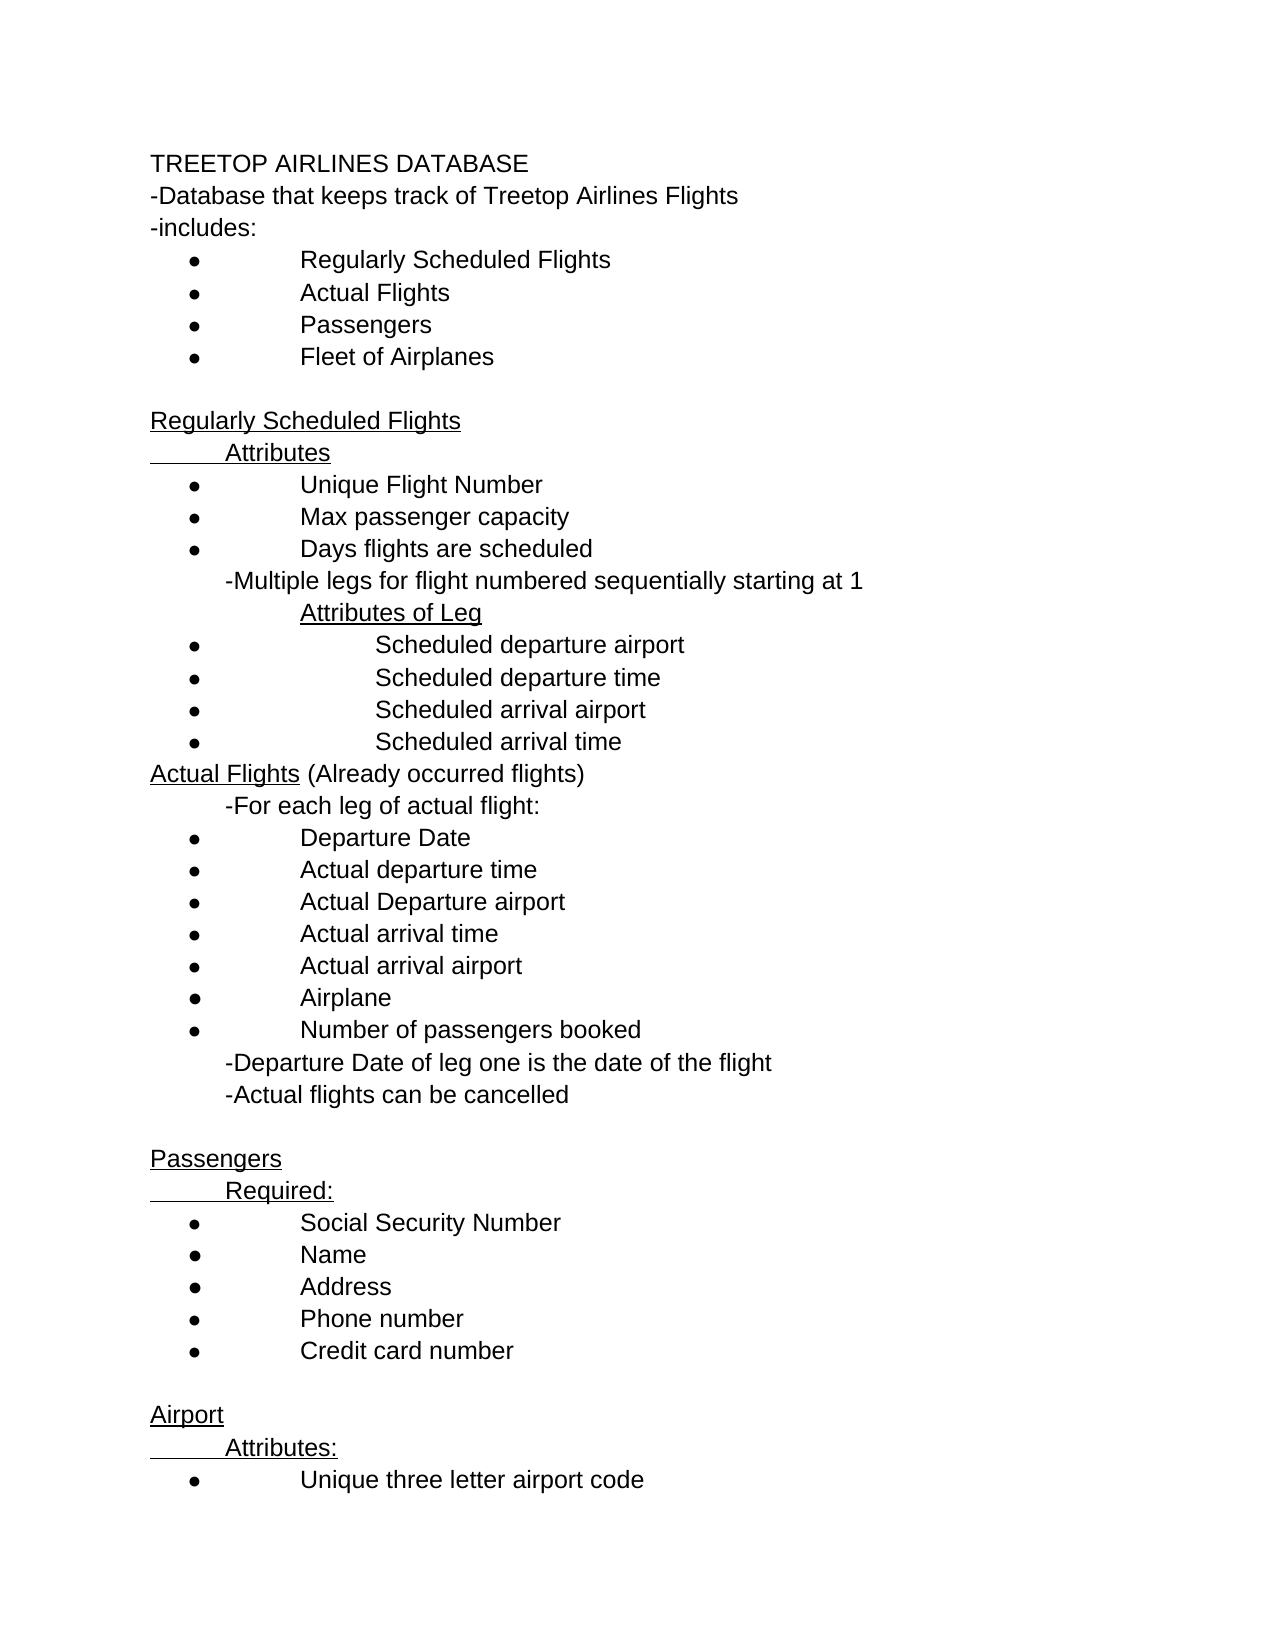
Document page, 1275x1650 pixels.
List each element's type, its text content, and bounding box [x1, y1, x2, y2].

list Actual Departure airport [187, 888, 1125, 916]
text Airport [150, 1401, 1125, 1429]
list Regularly Scheduled Flights [187, 246, 1125, 274]
text Actual Flights (Already occurred flights) [150, 759, 1125, 787]
list Actual departure time [187, 856, 1125, 884]
list Scheduled departure time [187, 663, 1125, 691]
list Phone number [187, 1305, 1125, 1333]
text -Database that keeps track of Treetop Airlines Flights [150, 182, 1125, 210]
list Fleet of Airplanes [187, 342, 1125, 370]
text Attributes [150, 439, 1125, 467]
list Actual arrival time [187, 920, 1125, 948]
text Passengers [150, 1144, 1125, 1172]
list Scheduled arrival airport [187, 695, 1125, 723]
text -Multiple legs for flight numbered sequentially starting at 1 [150, 567, 1125, 595]
list Actual arrival airport [187, 952, 1125, 980]
text -For each leg of actual flight: [150, 792, 1125, 819]
list Unique three letter airport code [187, 1465, 1125, 1493]
list Number of passengers booked [187, 1016, 1125, 1044]
text Required: [150, 1177, 1125, 1204]
list Credit card number [187, 1337, 1125, 1365]
list Scheduled departure airport [187, 631, 1125, 659]
text Regularly Scheduled Flights [150, 407, 1125, 434]
list Airplane [187, 984, 1125, 1012]
list Scheduled arrival time [187, 727, 1125, 755]
text -Actual flights can be cancelled [150, 1080, 1125, 1108]
list Departure Date [187, 824, 1125, 852]
text Attributes: [150, 1433, 1125, 1461]
text Attributes of Leg [150, 599, 1125, 627]
list Address [187, 1273, 1125, 1301]
list Days flights are scheduled [187, 535, 1125, 563]
list Max passenger capacity [187, 503, 1125, 531]
list Social Security Number [187, 1209, 1125, 1237]
list Passengers [187, 310, 1125, 338]
list Actual Flights [187, 278, 1125, 306]
text -Departure Date of leg one is the date of the flight [150, 1048, 1125, 1076]
text TREETOP AIRLINES DATABASE [150, 150, 1125, 178]
text -includes: [150, 214, 1125, 242]
list Unique Flight Number [187, 471, 1125, 499]
list Name [187, 1241, 1125, 1269]
